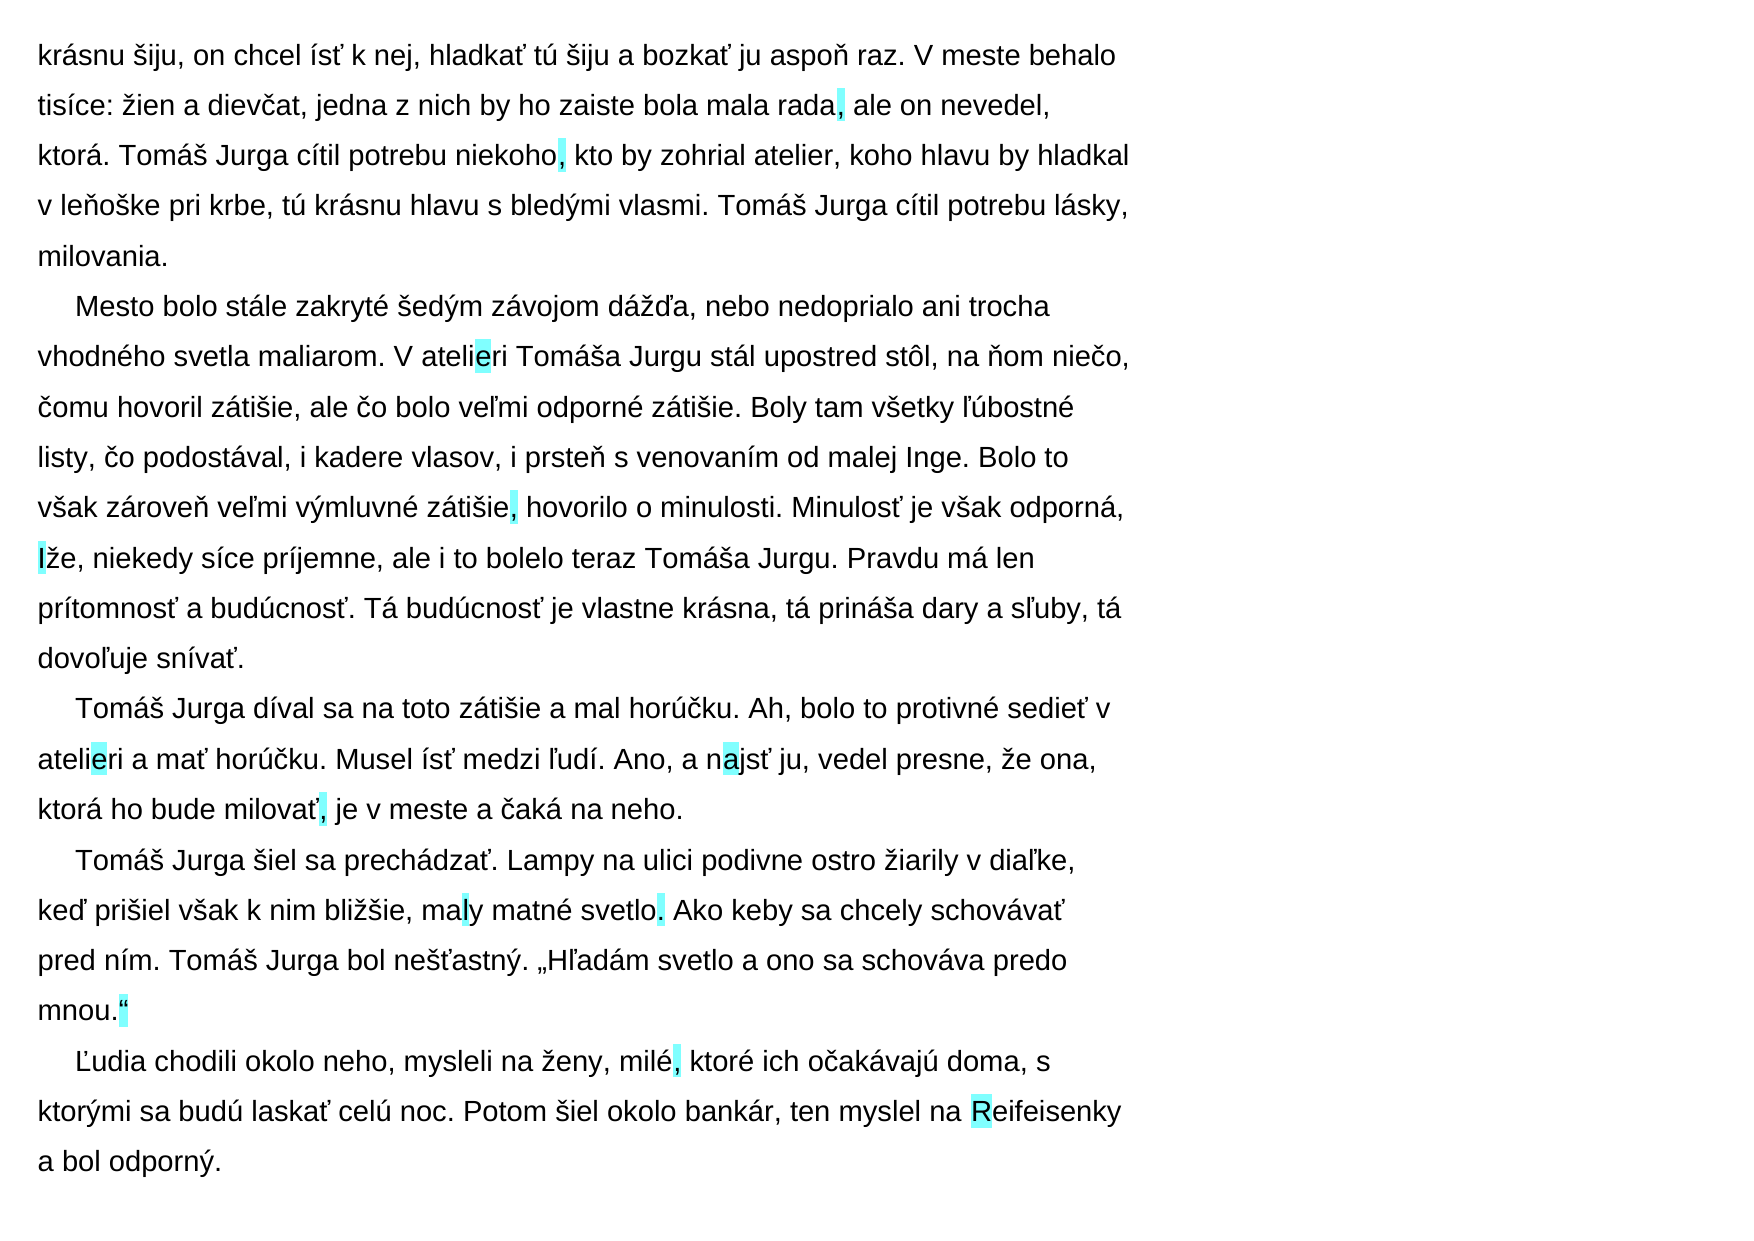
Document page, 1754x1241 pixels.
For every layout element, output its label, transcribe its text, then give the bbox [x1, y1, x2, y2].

text Mesto bolo stále zakryté šedým závojom dážďa, nebo nedoprialo ani trocha vhodného svetla maliarom. V atelieri Tomáša Jurgu stál upostred stôl, na ňom niečo, čomu hovoril zátišie, ale čo bolo veľmi odporné zátišie. Boly tam všetky ľúbostné listy, čo podostával, i kadere vlasov, i prsteň s venovaním od malej Inge. Bolo to však zároveň veľmi výmluvné zátišie, hovorilo o minulosti. Minulosť je však odporná, Iže, niekedy síce príjemne, ale i to bolelo teraz Tomáša Jurgu. Pravdu má len prítomnosť a budúcnosť. Tá budúcnosť je vlastne krásna, tá prináša dary a sľuby, tá dovoľuje snívať. [37, 289, 1130, 675]
text Ľudia chodili okolo neho, mysleli na ženy, milé, ktoré ich očakávajú doma, s ktorými sa budú laskať celú noc. Potom šiel okolo bankár, ten myslel na Reifeisenky a bol odporný. [37, 1044, 1130, 1178]
text krásnu šiju, on chcel ísť k nej, hladkať tú šiju a bozkať ju aspoň raz. V meste behalo tisíce: žien a dievčat, jedna z nich by ho zaiste bola mala rada, ale on nevedel, ktorá. Tomáš Jurga cítil potrebu niekoho, kto by zohrial atelier, koho hlavu by hladkal v leňoške pri krbe, tú krásnu hlavu s bledými vlasmi. Tomáš Jurga cítil potrebu lásky, milovania. [37, 37, 1130, 272]
text Tomáš Jurga díval sa na toto zátišie a mal horúčku. Ah, bolo to protivné sedieť v atelieri a mať horúčku. Musel ísť medzi ľudí. Ano, a najsť ju, vedel presne, že ona, ktorá ho bude milovať, je v meste a čaká na neho. [37, 692, 1130, 826]
text Tomáš Jurga šiel sa prechádzať. Lampy na ulici podivne ostro žiarily v diaľke, keď prišiel však k nim bližšie, maly matné svetlo. Ako keby sa chcely schovávať pred ním. Tomáš Jurga bol nešťastný. „Hľadám svetlo a ono sa schováva predo mnou.“ [37, 842, 1130, 1027]
